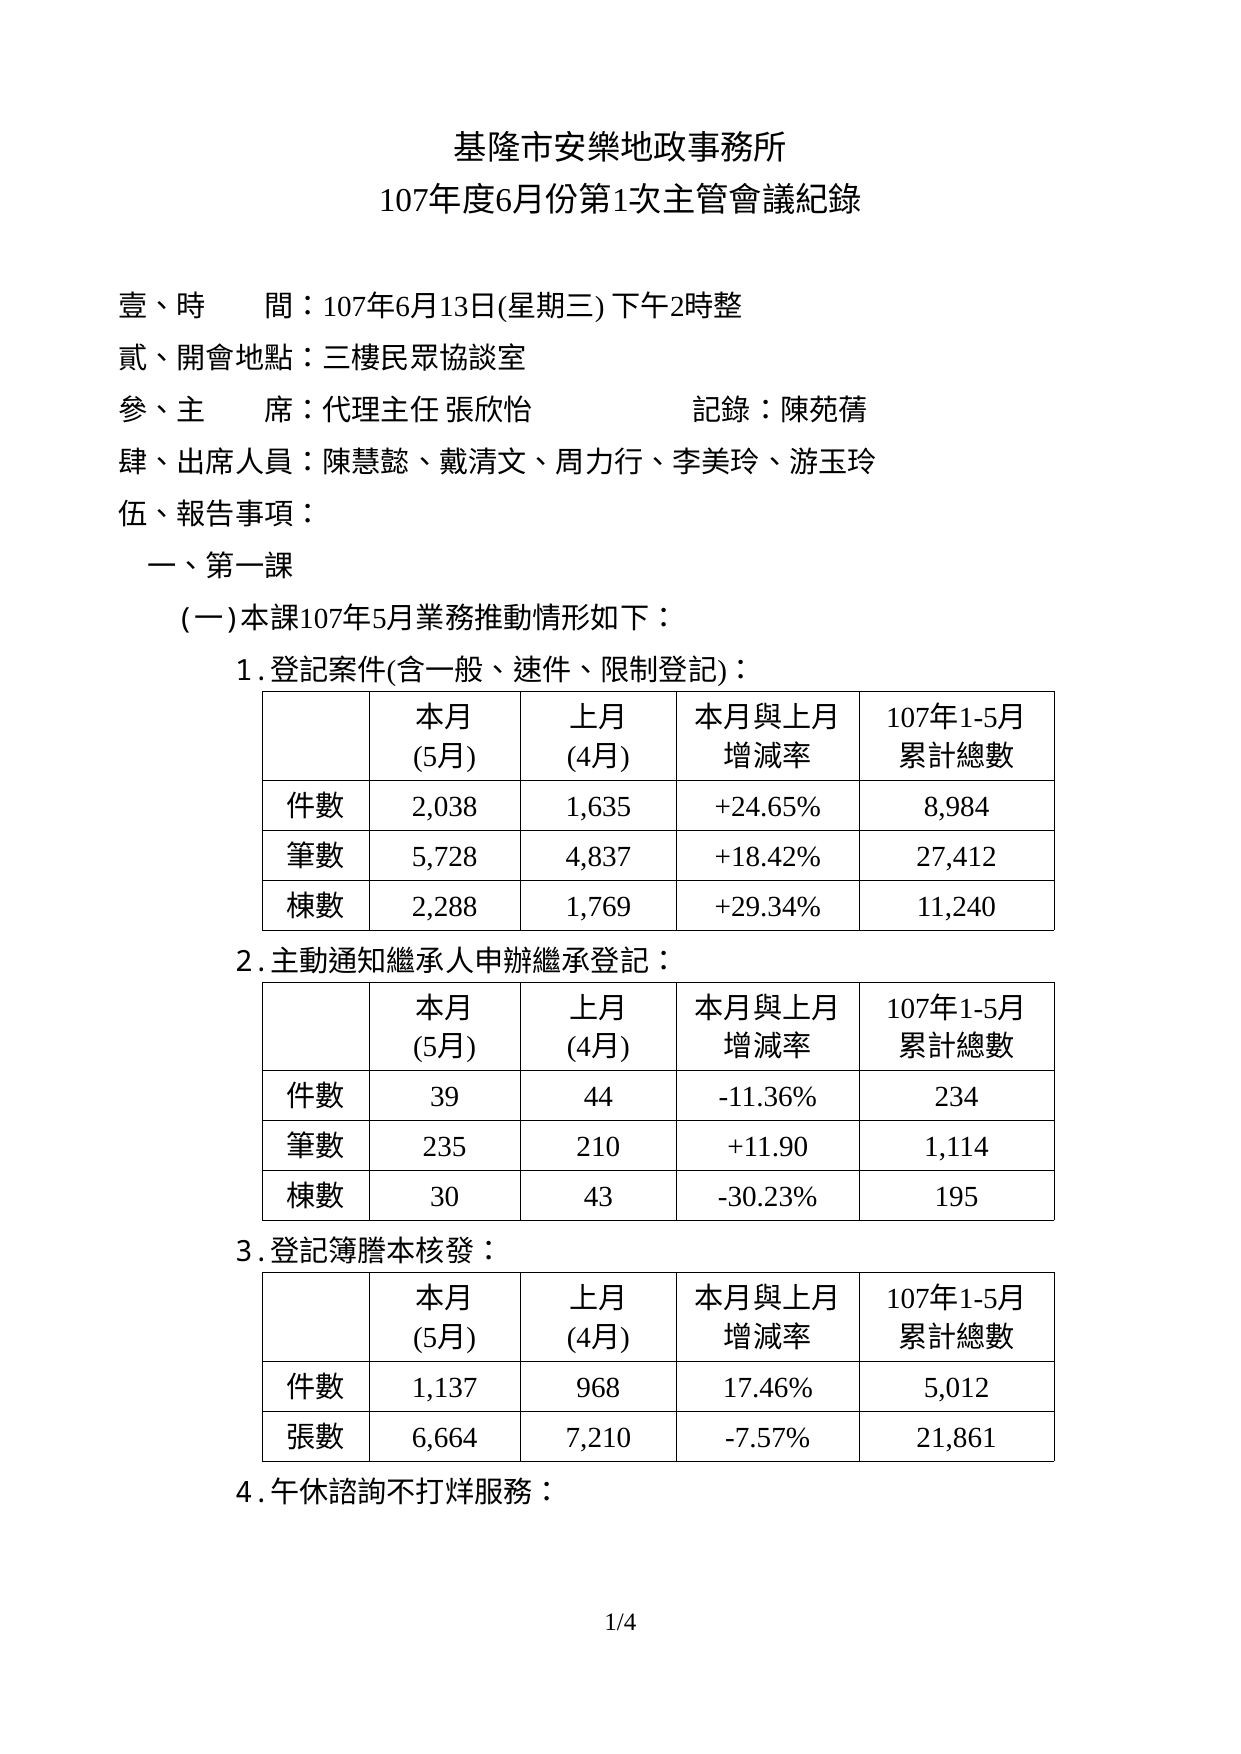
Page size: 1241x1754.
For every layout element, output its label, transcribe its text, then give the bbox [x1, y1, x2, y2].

table_header [263, 983, 369, 1070]
table_cell -30.23% [677, 1171, 859, 1220]
list 登記簿謄本核發： [235, 1220, 1122, 1272]
table_cell 1,635 [521, 781, 676, 829]
table_cell 5,728 [370, 831, 520, 879]
table_cell 件數 [263, 1071, 369, 1120]
list 主 席：代理主任 張欣怡 記錄：陳苑蒨 [118, 378, 1122, 431]
list 本課107年5月業務推動情形如下： [176, 587, 1122, 639]
text 基隆市安樂地政事務所 [118, 118, 1122, 170]
list 第一課 [147, 535, 1122, 587]
list 出席人員：陳慧懿、戴清文、周力行、李美玲、游玉玲 [118, 431, 1122, 483]
table_header 上月 (4月) [521, 1273, 676, 1361]
list 主動通知繼承人申辦繼承登記： [235, 929, 1122, 982]
table_cell 5,012 [860, 1362, 1054, 1411]
text 107年度6月份第1次主管會議紀錄 [118, 170, 1122, 222]
table_header 本月 (5月) [370, 692, 520, 779]
table_cell 968 [521, 1362, 676, 1411]
table_cell +18.42% [677, 831, 859, 879]
table_cell 張數 [263, 1412, 369, 1461]
table_cell 195 [860, 1171, 1054, 1220]
table_header 上月 (4月) [521, 983, 676, 1070]
table_header 107年1-5月 累計總數 [860, 692, 1054, 779]
table_cell +11.90 [677, 1121, 859, 1170]
table_cell 1,769 [521, 881, 676, 929]
table_cell 11,240 [860, 881, 1054, 929]
table_header 本月與上月 增減率 [677, 692, 859, 779]
table_cell 44 [521, 1071, 676, 1120]
table_cell 30 [370, 1171, 520, 1220]
table_header 本月與上月 增減率 [677, 983, 859, 1070]
table_cell 235 [370, 1121, 520, 1170]
table_cell 1,114 [860, 1121, 1054, 1170]
table_cell +24.65% [677, 781, 859, 829]
table_cell 8,984 [860, 781, 1054, 829]
table_header 107年1-5月 累計總數 [860, 1273, 1054, 1361]
table_header 本月與上月 增減率 [677, 1273, 859, 1361]
table_cell 件數 [263, 781, 369, 829]
table_cell 39 [370, 1071, 520, 1120]
list 午休諮詢不打烊服務： [235, 1461, 1122, 1513]
table_header 本月 (5月) [370, 983, 520, 1070]
table_cell -7.57% [677, 1412, 859, 1461]
table_cell 1,137 [370, 1362, 520, 1411]
list 報告事項： [118, 483, 1122, 535]
table_cell 234 [860, 1071, 1054, 1120]
table_cell 27,412 [860, 831, 1054, 879]
table_cell 筆數 [263, 831, 369, 879]
table_cell 件數 [263, 1362, 369, 1411]
list 時 間：107年6月13日(星期三) 下午2時整 [118, 274, 1122, 326]
table_cell 17.46% [677, 1362, 859, 1411]
table_cell 7,210 [521, 1412, 676, 1461]
table_header 本月 (5月) [370, 1273, 520, 1361]
list 開會地點：三樓民眾協談室 [118, 326, 1122, 378]
list 登記案件(含一般、速件、限制登記)： [235, 639, 1122, 691]
table_header [263, 1273, 369, 1361]
table_header [263, 692, 369, 779]
table_cell 4,837 [521, 831, 676, 879]
table_cell 210 [521, 1121, 676, 1170]
table_header 107年1-5月 累計總數 [860, 983, 1054, 1070]
table_cell 棟數 [263, 881, 369, 929]
table_header 上月 (4月) [521, 692, 676, 779]
table_cell 2,038 [370, 781, 520, 829]
table_cell 21,861 [860, 1412, 1054, 1461]
table_cell 筆數 [263, 1121, 369, 1170]
table_cell 棟數 [263, 1171, 369, 1220]
table_cell -11.36% [677, 1071, 859, 1120]
table_cell 2,288 [370, 881, 520, 929]
table_cell +29.34% [677, 881, 859, 929]
table_cell 43 [521, 1171, 676, 1220]
table_cell 6,664 [370, 1412, 520, 1461]
